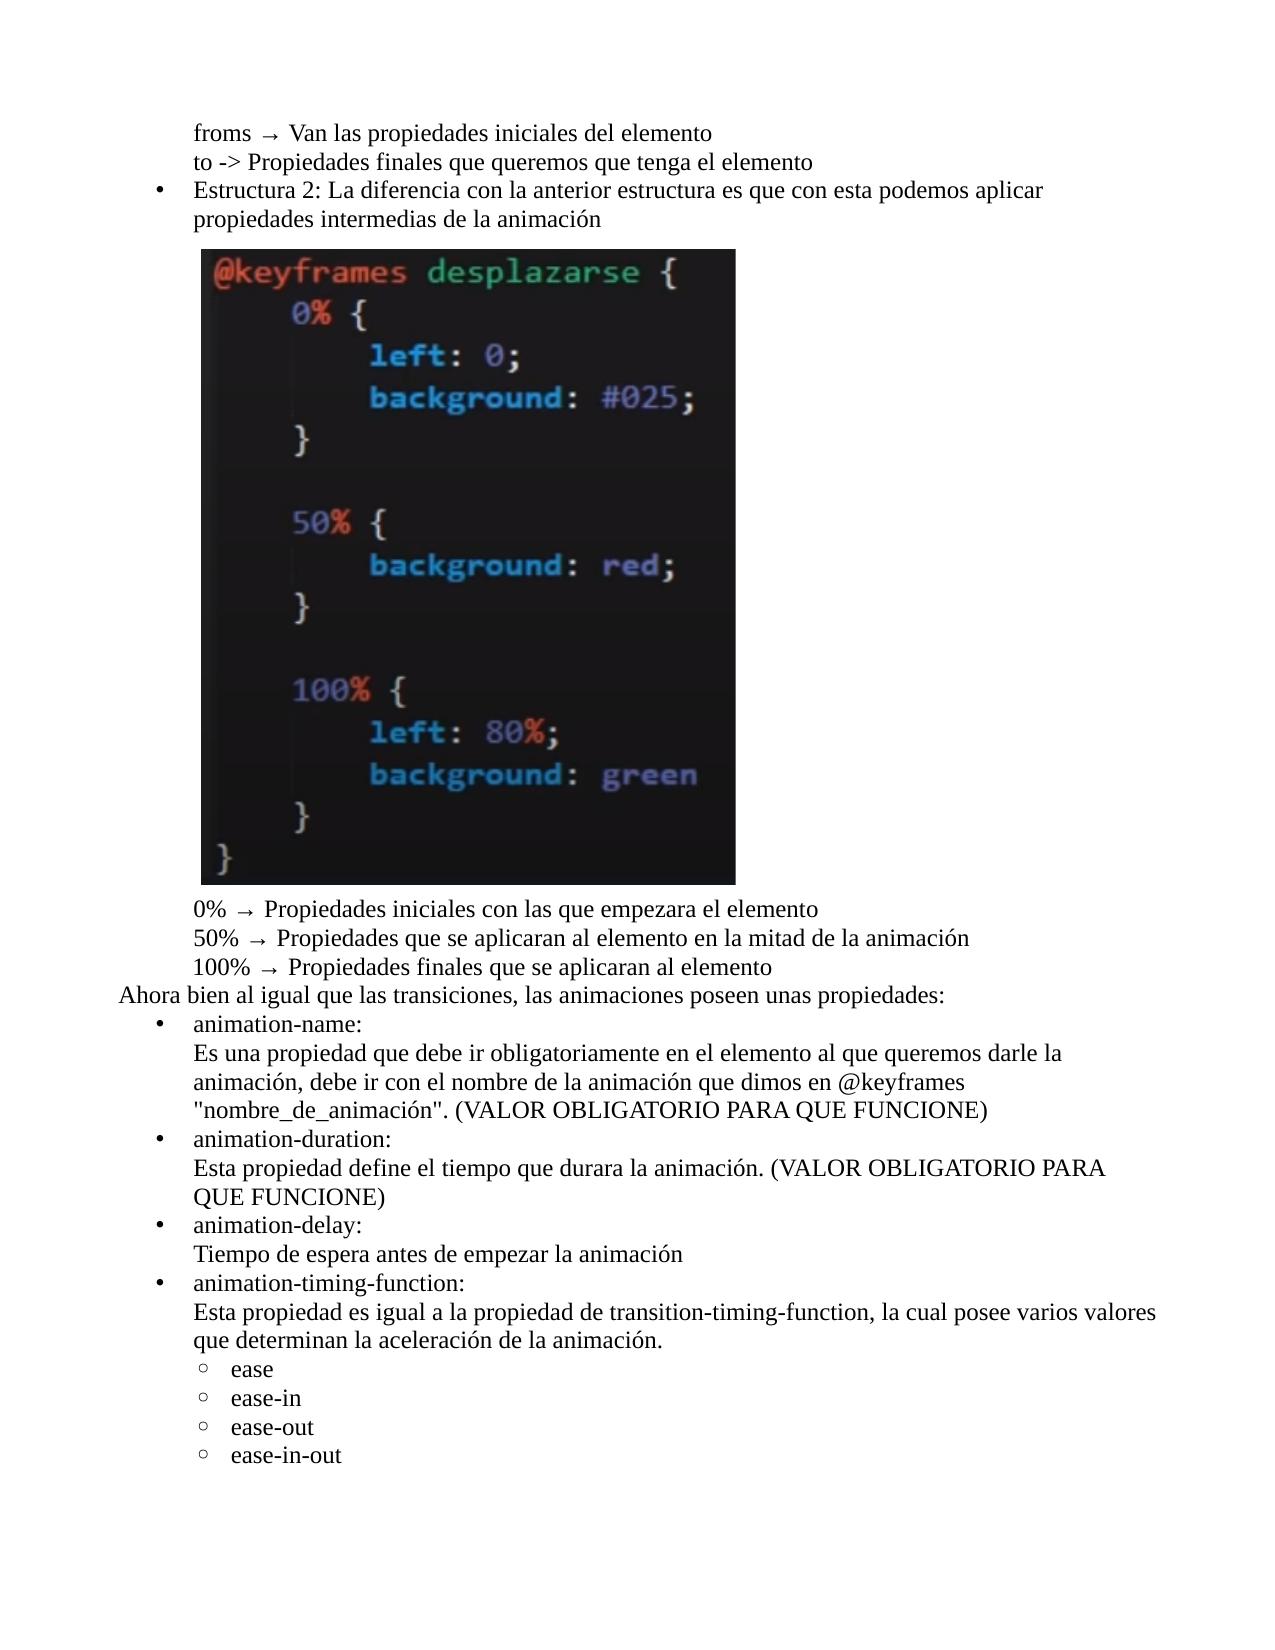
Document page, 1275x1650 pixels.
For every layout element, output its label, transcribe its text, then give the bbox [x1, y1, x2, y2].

list animation-timing-function: [156, 1268, 1157, 1297]
list Esta propiedad es igual a la propiedad de transition-timing-function, la cual posee varios valores que determinan la aceleración de la animación. [156, 1297, 1157, 1354]
list ease-out [193, 1412, 1157, 1441]
list froms → Van las propiedades iniciales del elemento [156, 118, 1157, 147]
list animation-name: [156, 1009, 1157, 1038]
text to -> Propiedades finales que queremos que tenga el elemento [118, 147, 1157, 176]
list Es una propiedad que debe ir obligatoriamente en el elemento al que queremos darle la animación, debe ir con el nombre de la animación que dimos en @keyframes "nombre_de_animación". (VALOR OBLIGATORIO PARA QUE FUNCIONE) [156, 1038, 1157, 1124]
list Tiempo de espera antes de empezar la animación [156, 1239, 1157, 1268]
text 100% → Propiedades finales que se aplicaran al elemento [118, 952, 1157, 981]
list ease-in-out [193, 1441, 1157, 1469]
list Esta propiedad define el tiempo que durara la animación. (VALOR OBLIGATORIO PARA QUE FUNCIONE) [156, 1153, 1157, 1211]
list ease-in [193, 1383, 1157, 1412]
picture [201, 249, 736, 885]
list animation-delay: [156, 1211, 1157, 1239]
list 0% → Propiedades iniciales con las que empezara el elemento [156, 894, 1157, 923]
text Ahora bien al igual que las transiciones, las animaciones poseen unas propiedades: [118, 981, 1157, 1009]
list ease [193, 1354, 1157, 1383]
text 50% → Propiedades que se aplicaran al elemento en la mitad de la animación [118, 923, 1157, 952]
list animation-duration: [156, 1124, 1157, 1153]
list Estructura 2: La diferencia con la anterior estructura es que con esta podemos aplicar propiedades intermedias de la animación [156, 176, 1157, 233]
